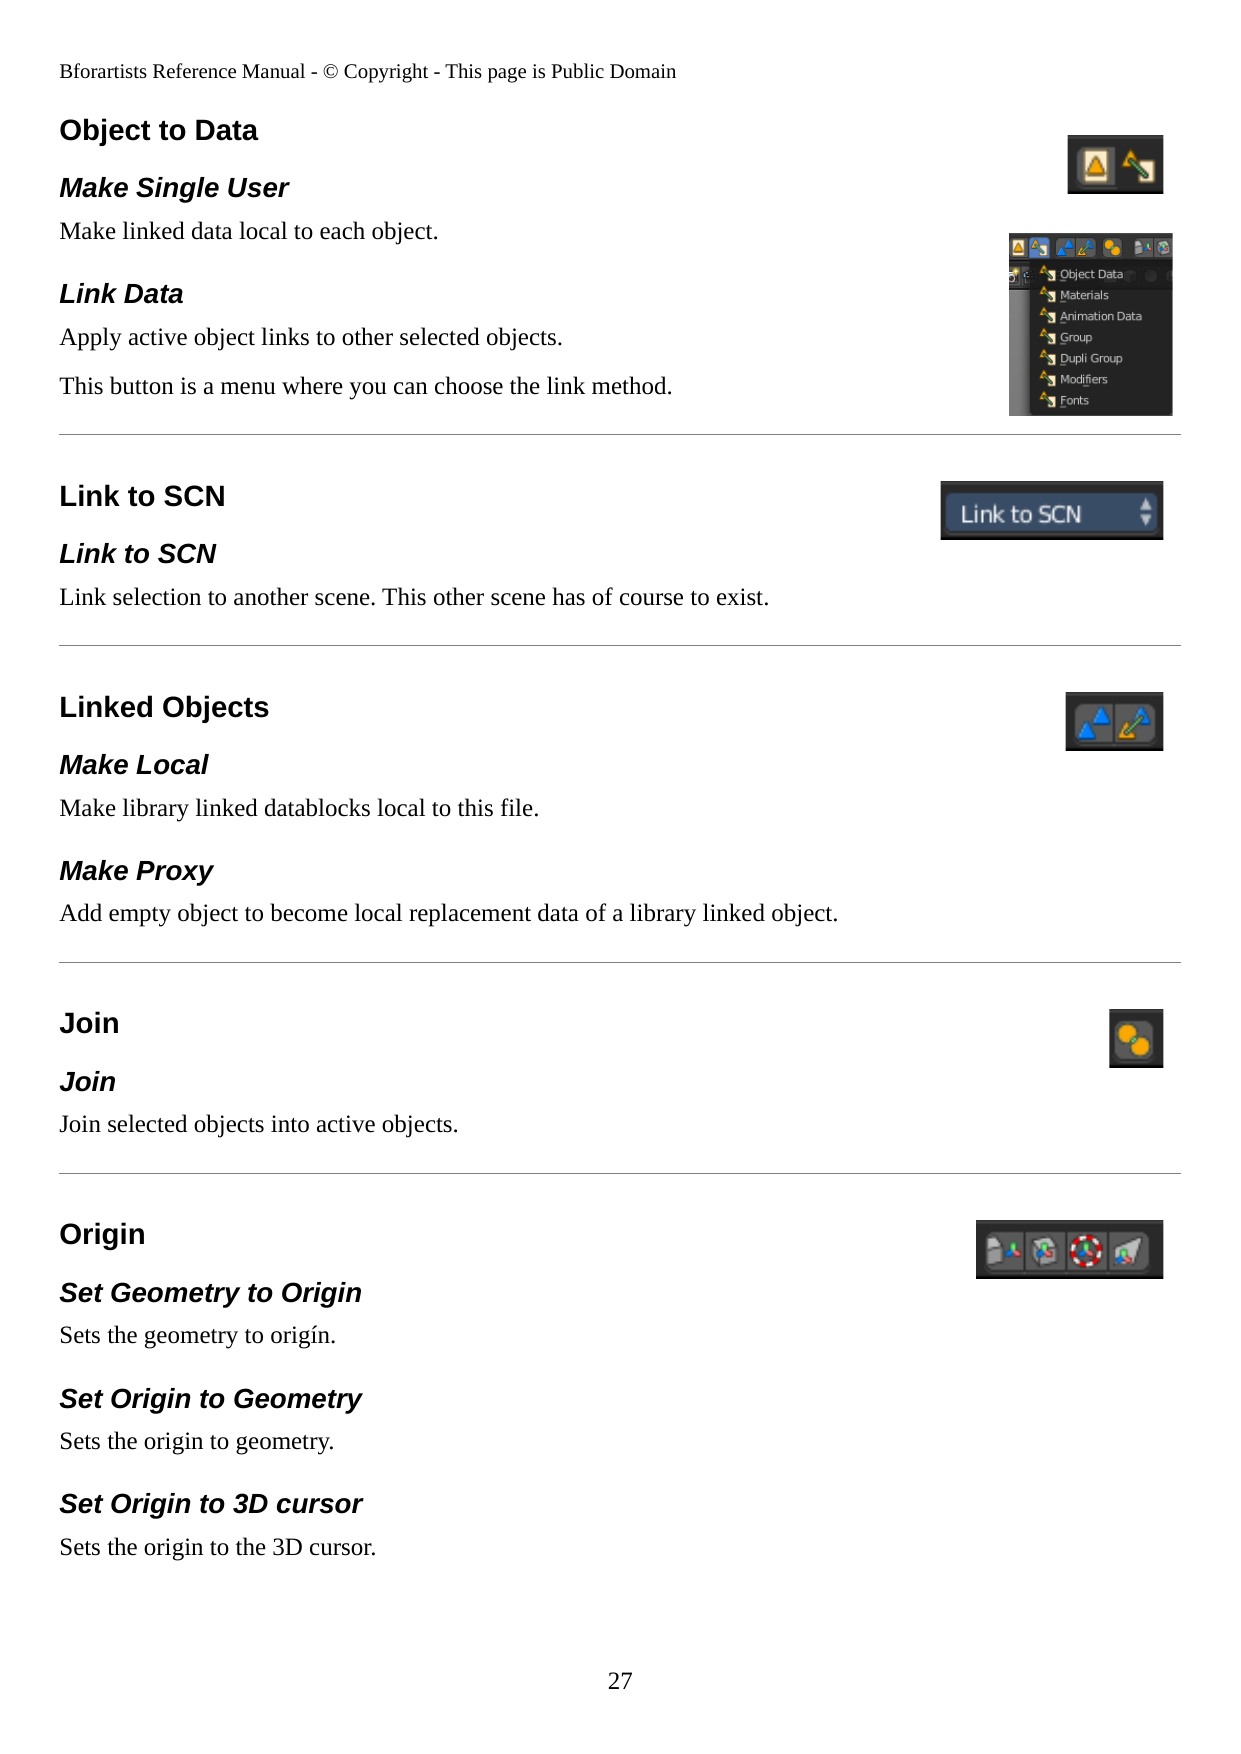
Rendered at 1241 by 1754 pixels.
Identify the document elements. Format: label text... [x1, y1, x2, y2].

subtitle Set Geometry to Origin [59, 1276, 1181, 1308]
subtitle Origin [59, 1217, 1181, 1251]
subtitle [1173, 277, 1181, 309]
text Make linked data local to each object. [59, 216, 1181, 244]
picture [1065, 692, 1164, 751]
subtitle Set Origin to 3D cursor [59, 1488, 1181, 1520]
text Sets the origin to geometry. [59, 1426, 1181, 1455]
subtitle Set Origin to Geometry [59, 1382, 1181, 1414]
subtitle Make Single User [59, 171, 1181, 203]
text Join selected objects into active objects. [59, 1109, 1181, 1138]
text This button is a menu where you can choose the link method. [59, 371, 1009, 399]
subtitle Make Proxy [59, 854, 1181, 886]
picture [976, 1220, 1164, 1279]
subtitle Link to SCN [59, 537, 1181, 569]
picture [1009, 233, 1173, 416]
picture [940, 481, 1164, 540]
subtitle Object to Data [59, 113, 1181, 146]
subtitle Linked Objects [59, 689, 1181, 723]
text Make library linked datablocks local to this file. [59, 793, 1181, 821]
text Add empty object to become local replacement data of a library linked object. [59, 898, 1181, 927]
subtitle Link to SCN [59, 478, 1181, 512]
text Sets the origin to the 3D cursor. [59, 1532, 1181, 1561]
subtitle Join [59, 1006, 1181, 1040]
picture [1109, 1009, 1164, 1068]
text Link selection to another scene. This other scene has of course to exist. [59, 582, 1181, 610]
text Apply active object links to other selected objects. [59, 322, 1009, 350]
subtitle Make Local [59, 748, 1181, 780]
subtitle Link Data [59, 277, 1009, 309]
picture [1067, 135, 1164, 194]
text Sets the geometry to origín. [59, 1320, 1181, 1349]
subtitle Join [59, 1065, 1181, 1097]
